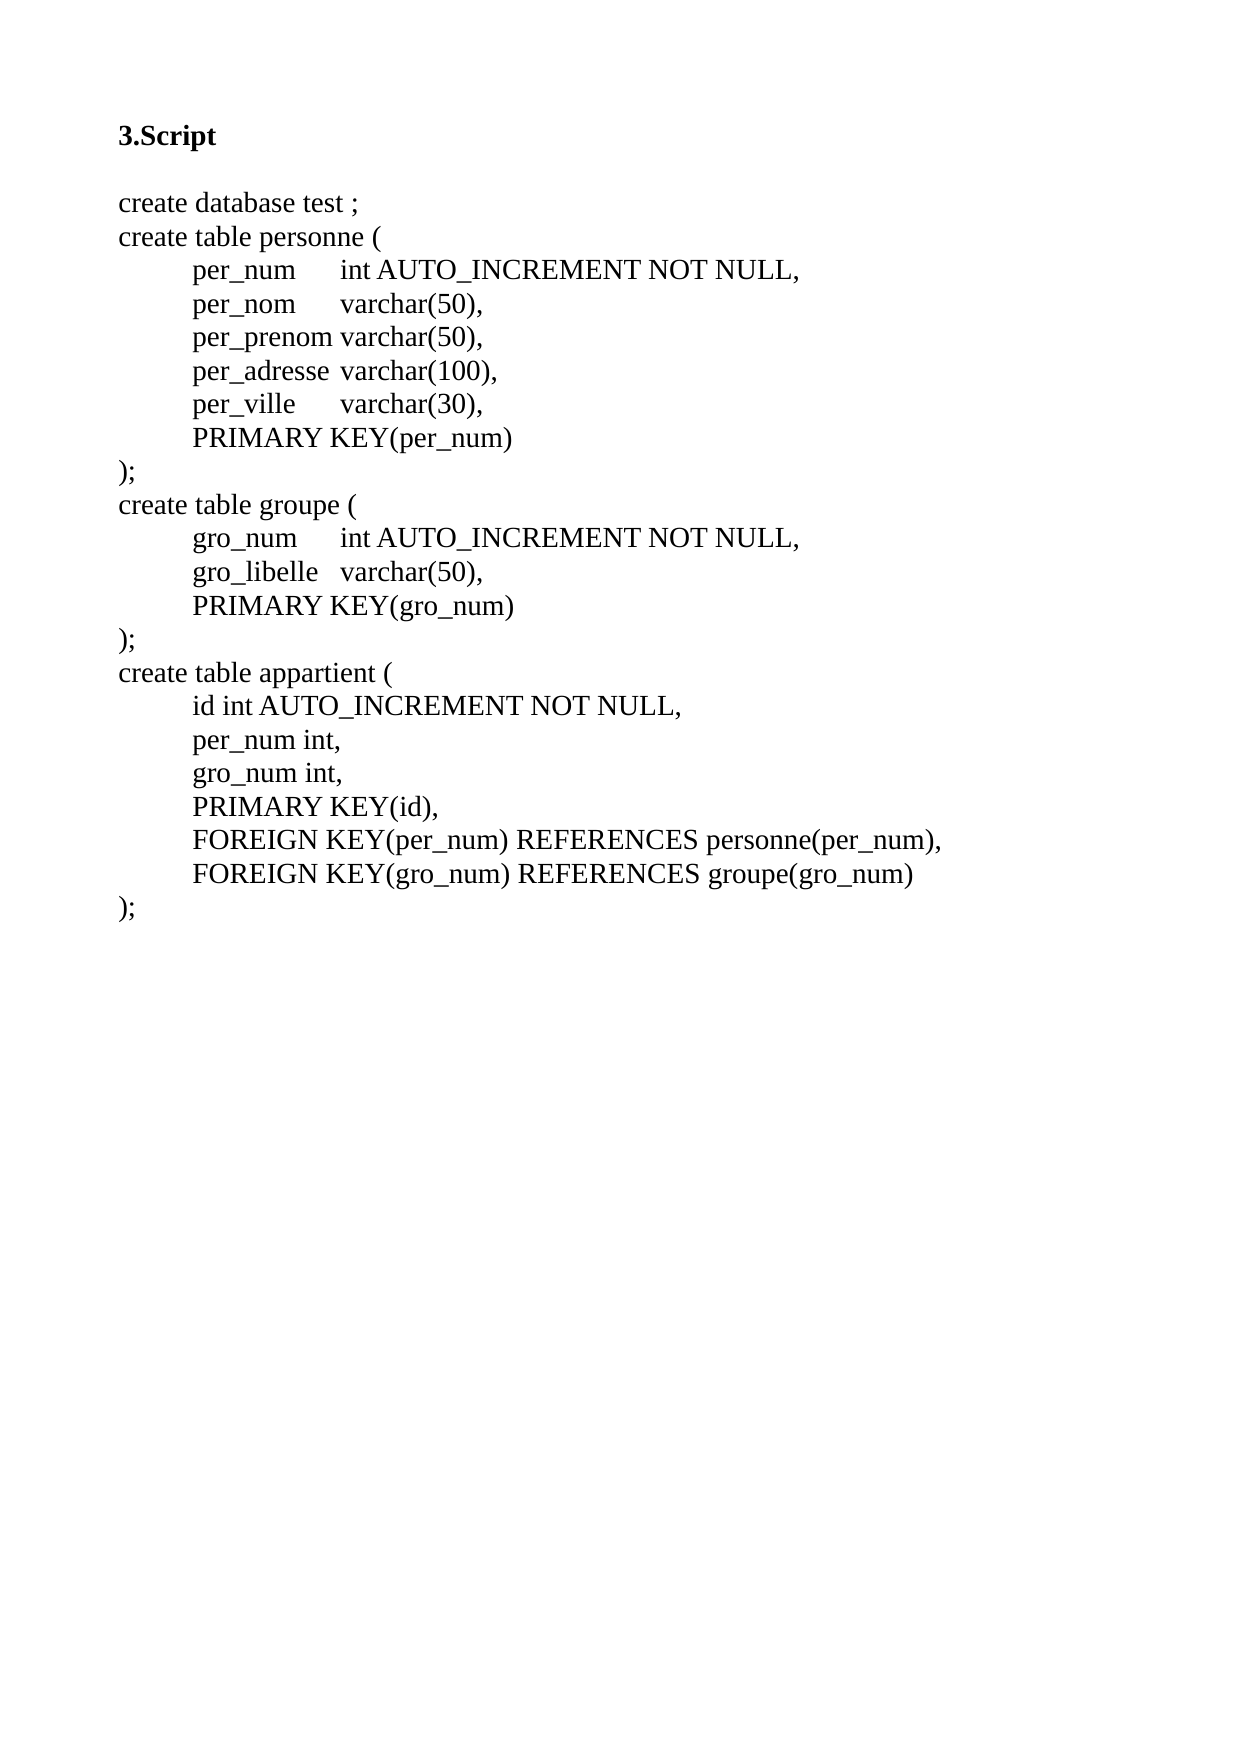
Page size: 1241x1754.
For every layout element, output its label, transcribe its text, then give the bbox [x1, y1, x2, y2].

text id int AUTO_INCREMENT NOT NULL, [118, 688, 1122, 722]
text per_num int, [118, 722, 1122, 755]
text create table groupe ( [118, 487, 1122, 521]
text FOREIGN KEY(per_num) REFERENCES personne(per_num), [118, 822, 1122, 856]
text PRIMARY KEY(per_num) [118, 420, 1122, 453]
text PRIMARY KEY(id), [118, 789, 1122, 822]
text 3.Script [118, 118, 1122, 152]
text per_prenom varchar(50), [118, 319, 1122, 353]
text per_adresse varchar(100), [118, 353, 1122, 386]
text gro_libelle varchar(50), [118, 554, 1122, 588]
text PRIMARY KEY(gro_num) [118, 588, 1122, 621]
text ); [118, 453, 1122, 487]
text create table appartient ( [118, 655, 1122, 688]
text create table personne ( [118, 219, 1122, 252]
text ); [118, 621, 1122, 655]
text per_num int AUTO_INCREMENT NOT NULL, [118, 252, 1122, 286]
text per_ville varchar(30), [118, 386, 1122, 420]
text FOREIGN KEY(gro_num) REFERENCES groupe(gro_num) [118, 856, 1122, 889]
text gro_num int AUTO_INCREMENT NOT NULL, [118, 521, 1122, 554]
text ); [118, 889, 1122, 923]
text gro_num int, [118, 755, 1122, 789]
text create database test ; [118, 185, 1122, 219]
text per_nom varchar(50), [118, 286, 1122, 319]
